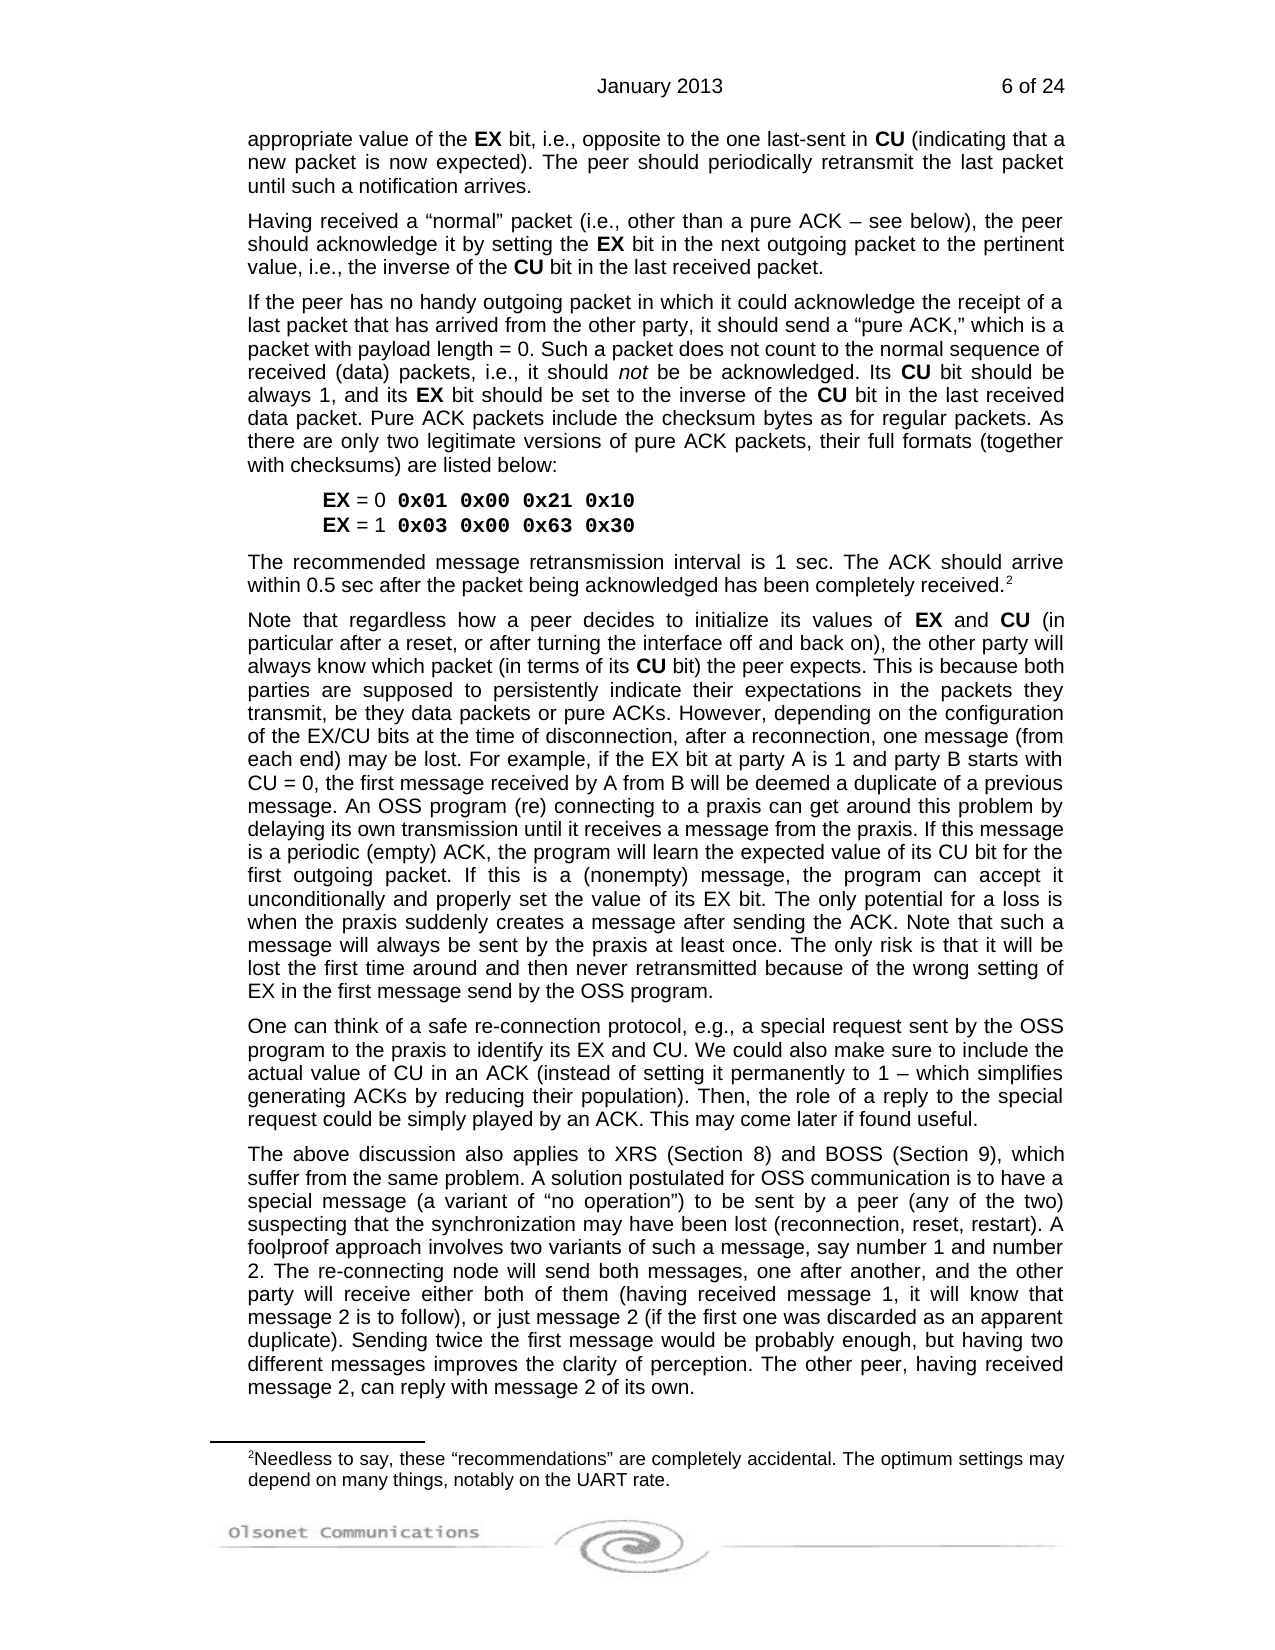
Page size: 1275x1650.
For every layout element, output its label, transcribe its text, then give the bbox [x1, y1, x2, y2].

text The recommended message retransmission interval is 1 sec. The ACK should arrive within 0.5 sec after the packet being acknowledged has been completely received. [247, 550, 1065, 597]
text Needless to say, these “recommendations” are completely accidental. The optimum settings may depend on many things, notably on the UART rate. [248, 1448, 1065, 1490]
text Having received a “normal” packet (i.e., other than a pure ACK – see below), the peer should acknowledge it by setting the EX bit in the next outgoing packet to the pertinent value, i.e., the inverse of the CU bit in the last received packet. [247, 209, 1065, 279]
text EX = 0 0x01 0x00 0x21 0x10 [247, 488, 1065, 513]
text One can think of a safe re-connection protocol, e.g., a special request sent by the OSS program to the praxis to identify its EX and CU. We could also make sure to include the actual value of CU in an ACK (instead of setting it permanently to 1 – which simplifies generating ACKs by reducing their population). Then, the role of a reply to the special request could be simply played by an ACK. This may come later if found useful. [247, 1015, 1065, 1131]
text EX = 1 0x03 0x00 0x63 0x30 [247, 513, 1065, 538]
text If the peer has no handy outgoing packet in which it could acknowledge the receipt of a last packet that has arrived from the other party, it should send a “pure ACK,” which is a packet with payload length = 0. Such a packet does not count to the normal sequence of received (data) packets, i.e., it should not be be acknowledged. Its CU bit should be always 1, and its EX bit should be set to the inverse of the CU bit in the last received data packet. Pure ACK packets include the checksum bytes as for regular packets. As there are only two legitimate versions of pure ACK packets, their full formats (together with checksums) are listed below: [247, 291, 1065, 476]
text The above discussion also applies to XRS (Section 8) and BOSS (Section 9), which suffer from the same problem. A solution postulated for OSS communication is to have a special message (a variant of “no operation”) to be sent by a peer (any of the two) suspecting that the synchronization may have been lost (reconnection, reset, restart). A foolproof approach involves two variants of such a message, say number 1 and number 2. The re-connecting node will send both messages, one after another, and the other party will receive either both of them (having received message 1, it will know that message 2 is to follow), or just message 2 (if the first one was discarded as an apparent duplicate). Sending twice the first message would be probably enough, but having two different messages improves the clarity of perception. The other peer, having received message 2, can reply with message 2 of its own. [247, 1143, 1065, 1398]
text Note that regardless how a peer decides to initialize its values of EX and CU (in particular after a reset, or after turning the interface off and back on), the other party will always know which packet (in terms of its CU bit) the peer expects. This is because both parties are supposed to persistently indicate their expectations in the packets they transmit, be they data packets or pure ACKs. However, depending on the configuration of the EX/CU bits at the time of disconnection, after a reconnection, one message (from each end) may be lost. For example, if the EX bit at party A is 1 and party B starts with CU = 0, the first message received by A from B will be deemed a duplicate of a previous message. An OSS program (re) connecting to a praxis can get around this problem by delaying its own transmission until it receives a message from the praxis. If this message is a periodic (empty) ACK, the program will learn the expected value of its CU bit for the first outgoing packet. If this is a (nonempty) message, the program can accept it unconditionally and properly set the value of its EX bit. The only potential for a loss is when the praxis suddenly creates a message after sending the ACK. Note that such a message will always be sent by the praxis at least once. The only risk is that it will be lost the first time around and then never retransmitted because of the wrong setting of EX in the first message send by the OSS program. [247, 608, 1065, 1003]
text appropriate value of the EX bit, i.e., opposite to the one last-sent in CU (indicating that a new packet is now expected). The peer should periodically retransmit the last packet until such a notification arrives. [247, 128, 1065, 197]
picture [210, 1504, 1065, 1596]
